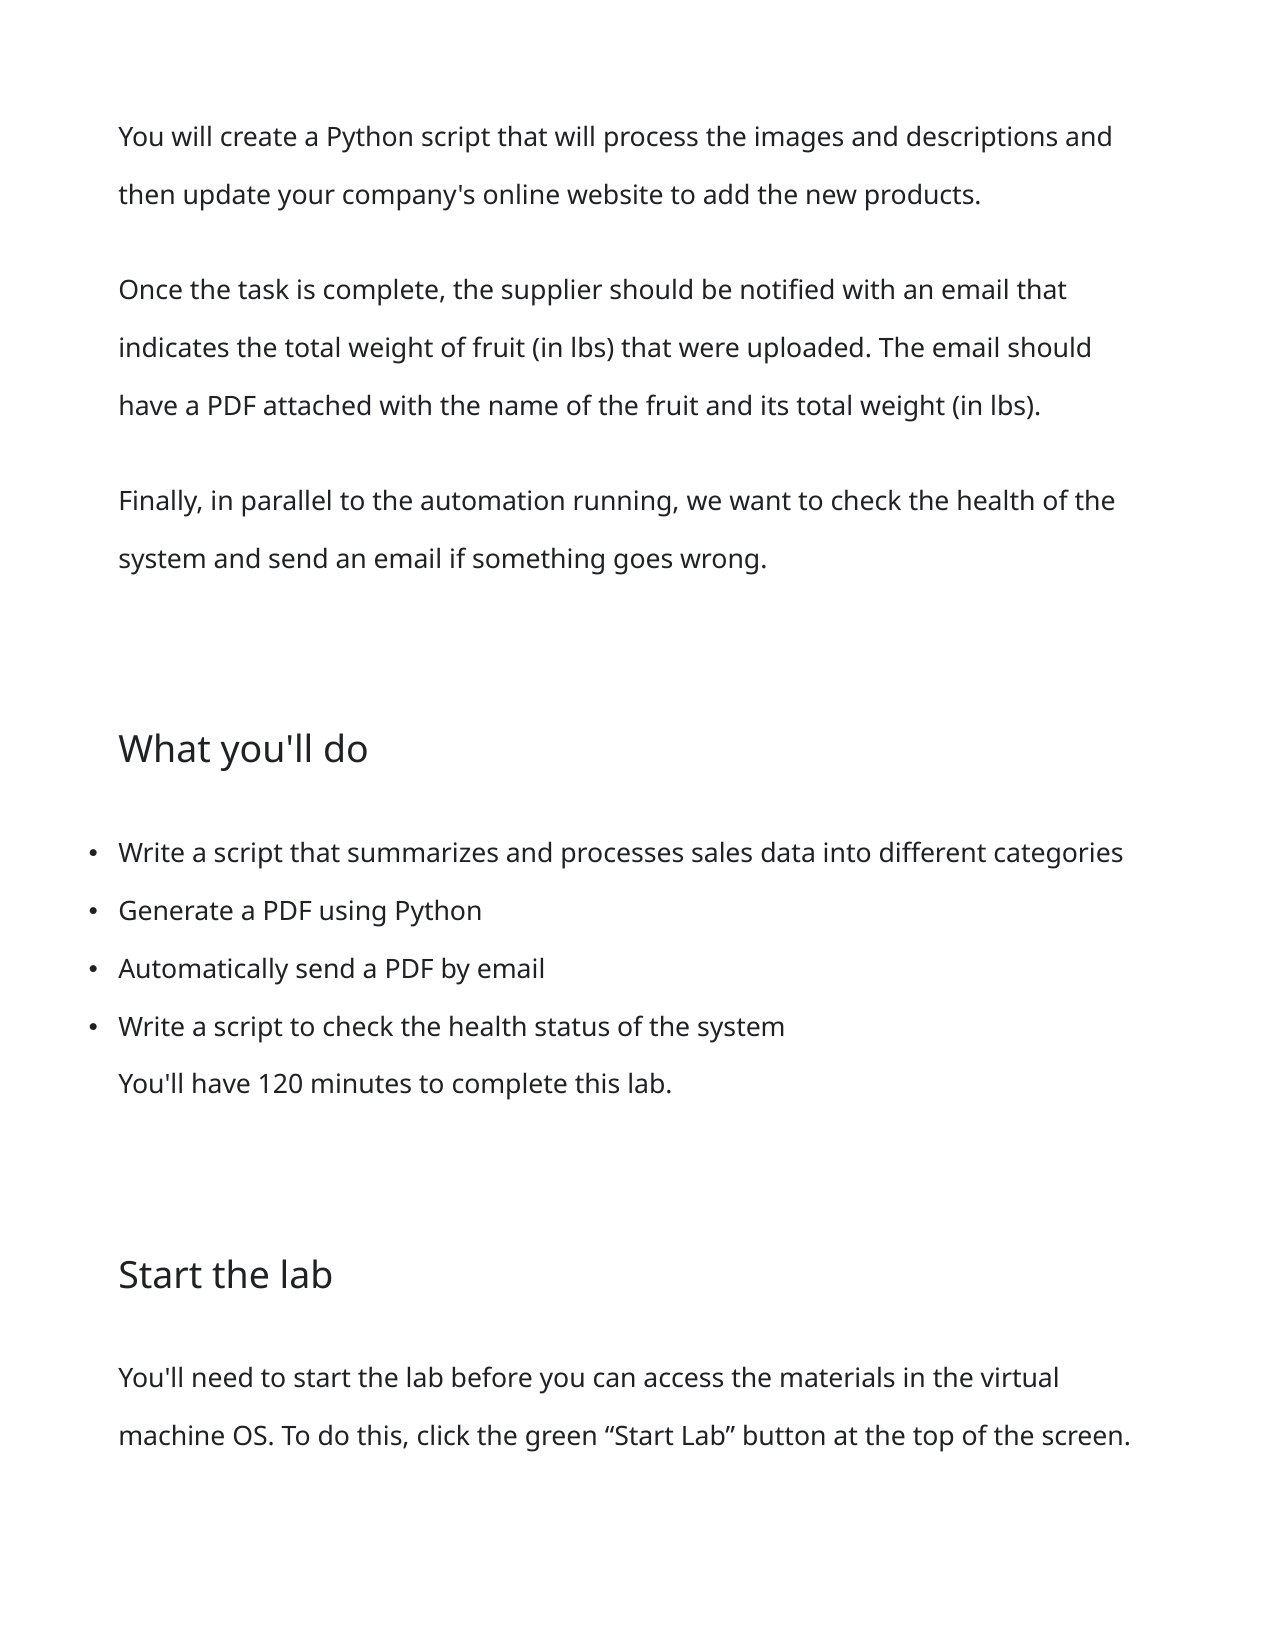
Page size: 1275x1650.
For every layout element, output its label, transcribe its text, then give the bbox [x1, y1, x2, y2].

text You'll have 120 minutes to complete this lab. [118, 1065, 1157, 1101]
text You will create a Python script that will process the images and descriptions and then update your company's online website to add the new products. [118, 118, 1157, 212]
list Write a script that summarizes and processes sales data into different categories [118, 834, 1157, 870]
text Finally, in parallel to the automation running, we want to check the health of the system and send an email if something goes wrong. [118, 482, 1157, 576]
text You'll need to start the lab before you can access the materials in the virtual machine OS. To do this, click the green “Start Lab” button at the top of the screen. [118, 1359, 1157, 1453]
list Write a script to check the health status of the system [118, 1007, 1157, 1044]
subtitle Start the lab [118, 1248, 1157, 1299]
list Automatically send a PDF by email [118, 950, 1157, 986]
subtitle What you'll do [118, 723, 1157, 774]
list Generate a PDF using Python [118, 892, 1157, 928]
text Once the task is complete, the supplier should be notified with an email that indicates the total weight of fruit (in lbs) that were uploaded. The email should have a PDF attached with the name of the fruit and its total weight (in lbs). [118, 271, 1157, 423]
